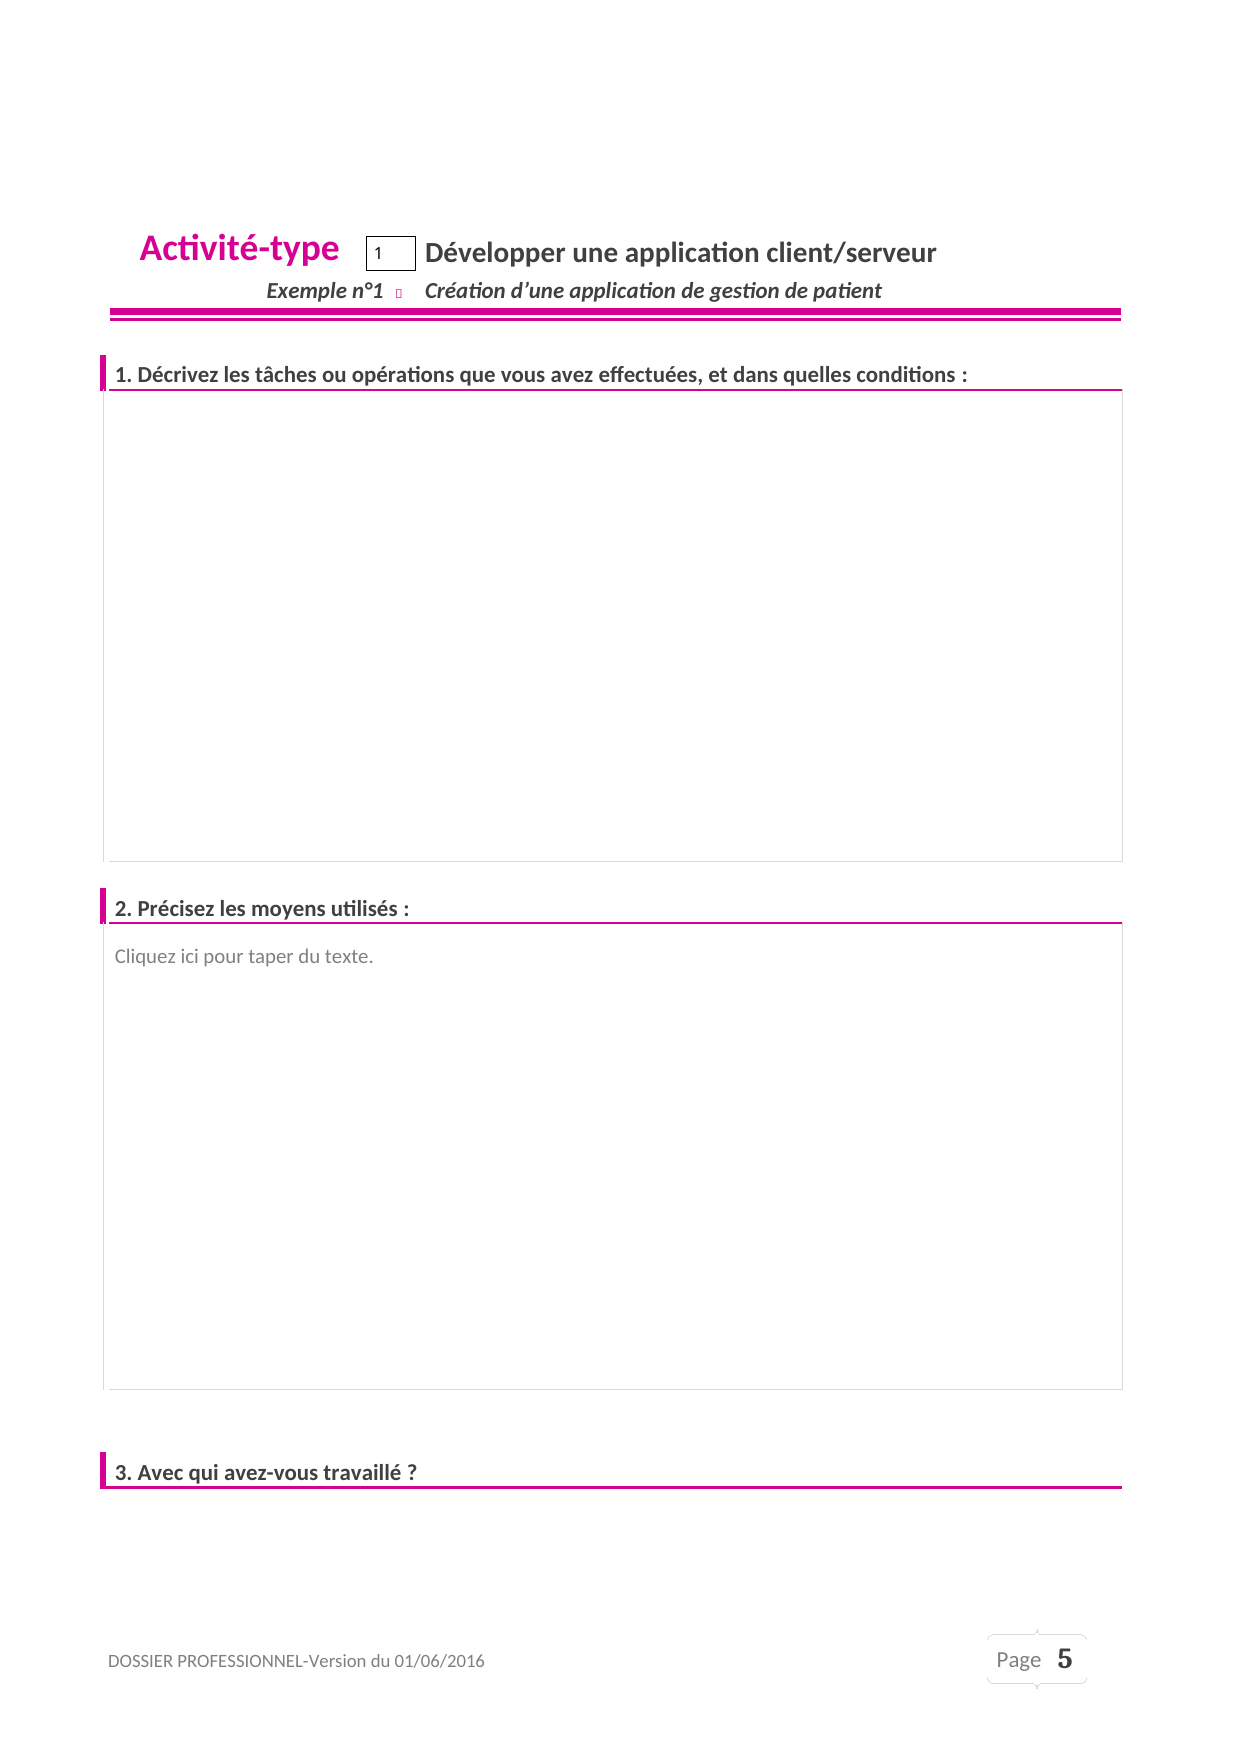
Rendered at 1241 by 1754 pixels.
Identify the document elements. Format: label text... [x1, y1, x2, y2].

table_cell 3. Avec qui avez-vous travaillé ? [106, 1452, 1122, 1486]
table_cell [104, 389, 1122, 861]
table_cell [414, 308, 1122, 355]
table_header [103, 148, 354, 218]
table_cell 1. Décrivez les tâches ou opérations que vous avez effectuées, et dans quelles conditions : [106, 355, 1122, 389]
table_header [354, 148, 413, 218]
table_cell Création d’une application de gestion de patient [414, 270, 1122, 308]
table_cell Développer une application client/serveur [414, 219, 1122, 270]
table_cell Exemple n°1  [103, 270, 413, 308]
table_cell [354, 219, 413, 270]
table_cell Cliquez ici pour taper du texte. [104, 922, 1122, 1389]
table_cell [103, 308, 413, 355]
table_cell [103, 861, 1122, 888]
table_cell 2. Précisez les moyens utilisés : [106, 888, 1122, 922]
table_cell Activité-type [103, 219, 354, 270]
table_cell [103, 1389, 1122, 1452]
table_header [414, 148, 1122, 218]
